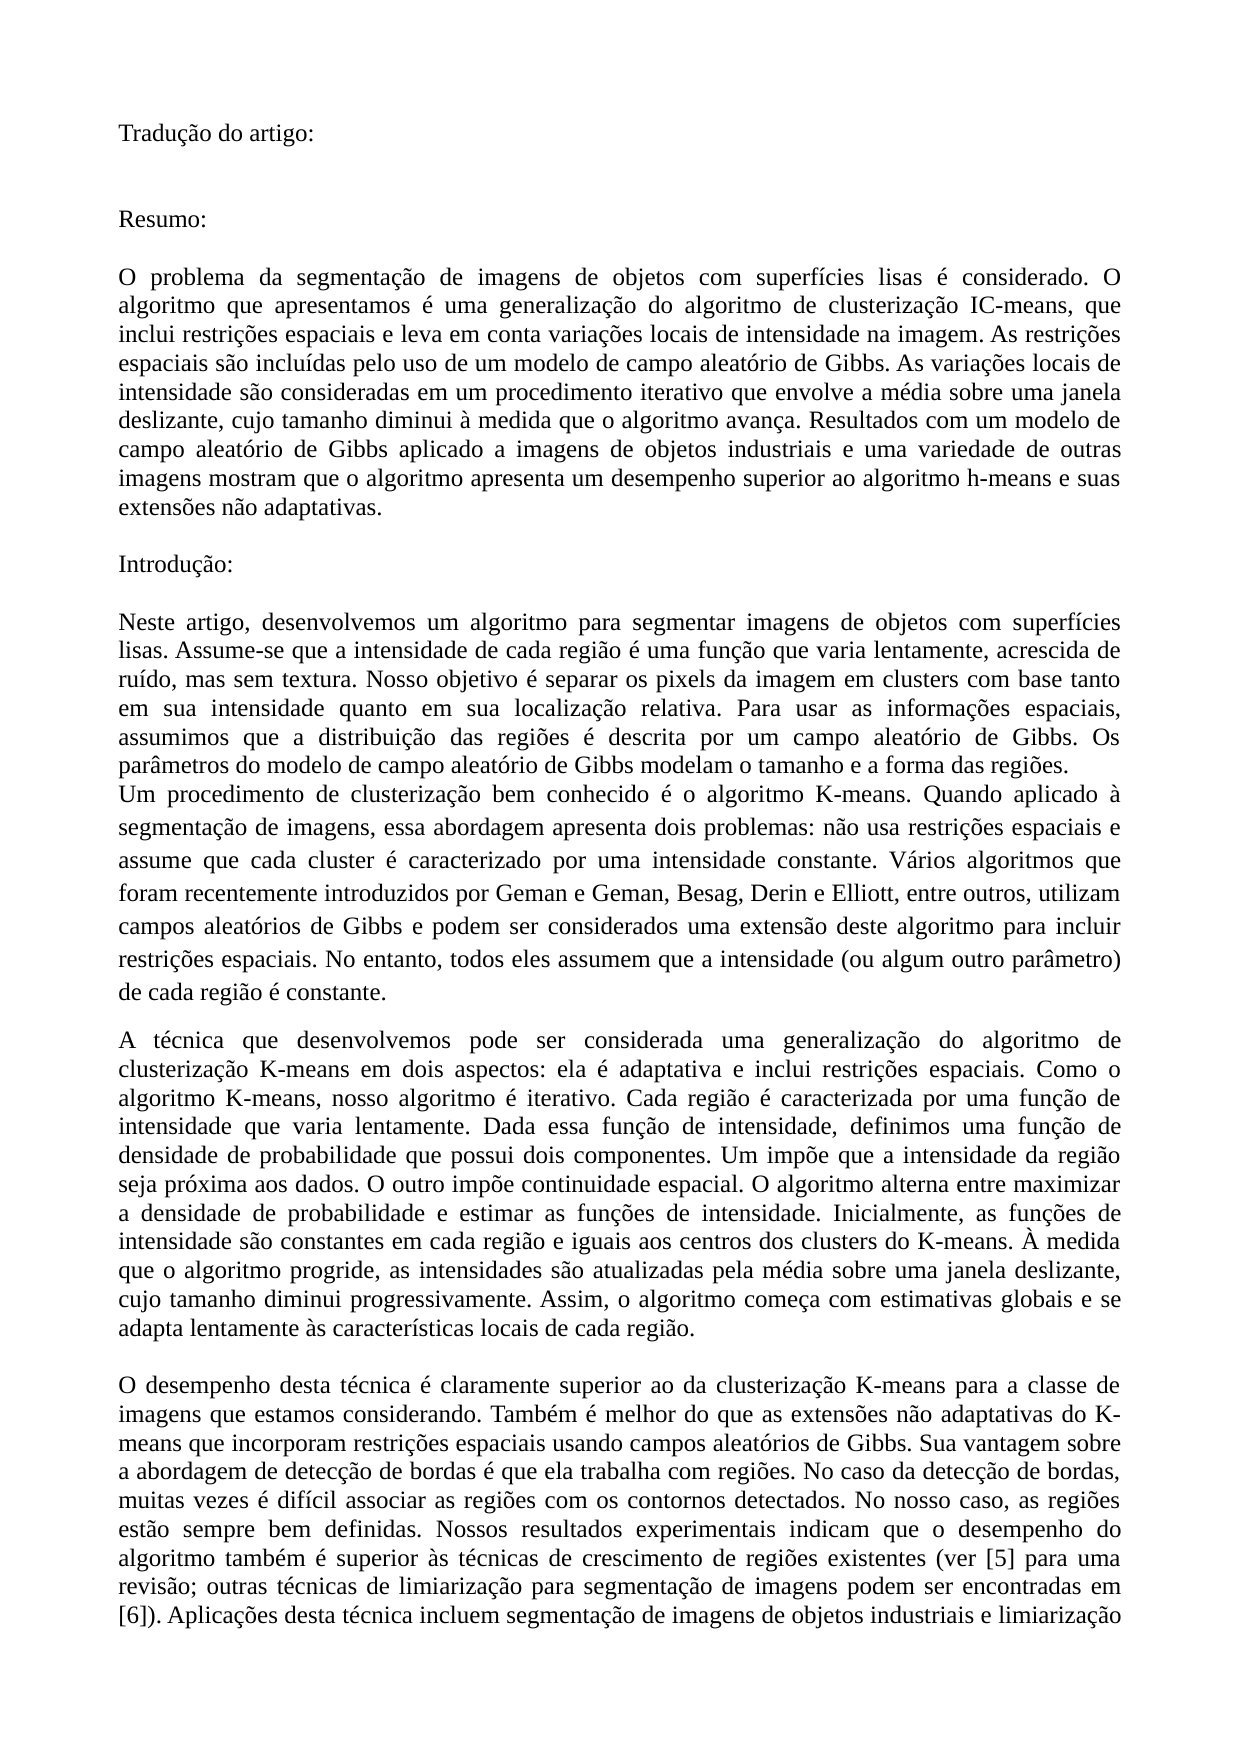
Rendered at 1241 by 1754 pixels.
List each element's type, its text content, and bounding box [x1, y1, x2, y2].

text A técnica que desenvolvemos pode ser considerada uma generalização do algoritmo de clusterização K-means em dois aspectos: ela é adaptativa e inclui restrições espaciais. Como o algoritmo K-means, nosso algoritmo é iterativo. Cada região é caracterizada por uma função de intensidade que varia lentamente. Dada essa função de intensidade, definimos uma função de densidade de probabilidade que possui dois componentes. Um impõe que a intensidade da região seja próxima aos dados. O outro impõe continuidade espacial. O algoritmo alterna entre maximizar a densidade de probabilidade e estimar as funções de intensidade. Inicialmente, as funções de intensidade são constantes em cada região e iguais aos centros dos clusters do K-means. À medida que o algoritmo progride, as intensidades são atualizadas pela média sobre uma janela deslizante, cujo tamanho diminui progressivamente. Assim, o algoritmo começa com estimativas globais e se adapta lentamente às características locais de cada região. [118, 1025, 1122, 1341]
text O desempenho desta técnica é claramente superior ao da clusterização K-means para a classe de imagens que estamos considerando. Também é melhor do que as extensões não adaptativas do K-means que incorporam restrições espaciais usando campos aleatórios de Gibbs. Sua vantagem sobre a abordagem de detecção de bordas é que ela trabalha com regiões. No caso da detecção de bordas, muitas vezes é difícil associar as regiões com os contornos detectados. No nosso caso, as regiões estão sempre bem definidas. Nossos resultados experimentais indicam que o desempenho do algoritmo também é superior às técnicas de crescimento de regiões existentes (ver [5] para uma revisão; outras técnicas de limiarização para segmentação de imagens podem ser encontradas em [6]). Aplicações desta técnica incluem segmentação de imagens de objetos industriais e limiarização [118, 1370, 1122, 1629]
text Resumo: O problema da segmentação de imagens de objetos com superfícies lisas é considerado. O algoritmo que apresentamos é uma generalização do algoritmo de clusterização IC-means, que inclui restrições espaciais e leva em conta variações locais de intensidade na imagem. As restrições espaciais são incluídas pelo uso de um modelo de campo aleatório de Gibbs. As variações locais de intensidade são consideradas em um procedimento iterativo que envolve a média sobre uma janela deslizante, cujo tamanho diminui à medida que o algoritmo avança. Resultados com um modelo de campo aleatório de Gibbs aplicado a imagens de objetos industriais e uma variedade de outras imagens mostram que o algoritmo apresenta um desempenho superior ao algoritmo h-means e suas extensões não adaptativas. [118, 204, 1122, 521]
text Um procedimento de clusterização bem conhecido é o algoritmo K-means. Quando aplicado à segmentação de imagens, essa abordagem apresenta dois problemas: não usa restrições espaciais e assume que cada cluster é caracterizado por uma intensidade constante. Vários algoritmos que foram recentemente introduzidos por Geman e Geman, Besag, Derin e Elliott, entre outros, utilizam campos aleatórios de Gibbs e podem ser considerados uma extensão deste algoritmo para incluir restrições espaciais. No entanto, todos eles assumem que a intensidade (ou algum outro parâmetro) de cada região é constante. [118, 779, 1122, 1006]
text Tradução do artigo: [118, 118, 1122, 147]
text Introdução: Neste artigo, desenvolvemos um algoritmo para segmentar imagens de objetos com superfícies lisas. Assume-se que a intensidade de cada região é uma função que varia lentamente, acrescida de ruído, mas sem textura. Nosso objetivo é separar os pixels da imagem em clusters com base tanto em sua intensidade quanto em sua localização relativa. Para usar as informações espaciais, assumimos que a distribuição das regiões é descrita por um campo aleatório de Gibbs. Os parâmetros do modelo de campo aleatório de Gibbs modelam o tamanho e a forma das regiões. [118, 549, 1122, 779]
